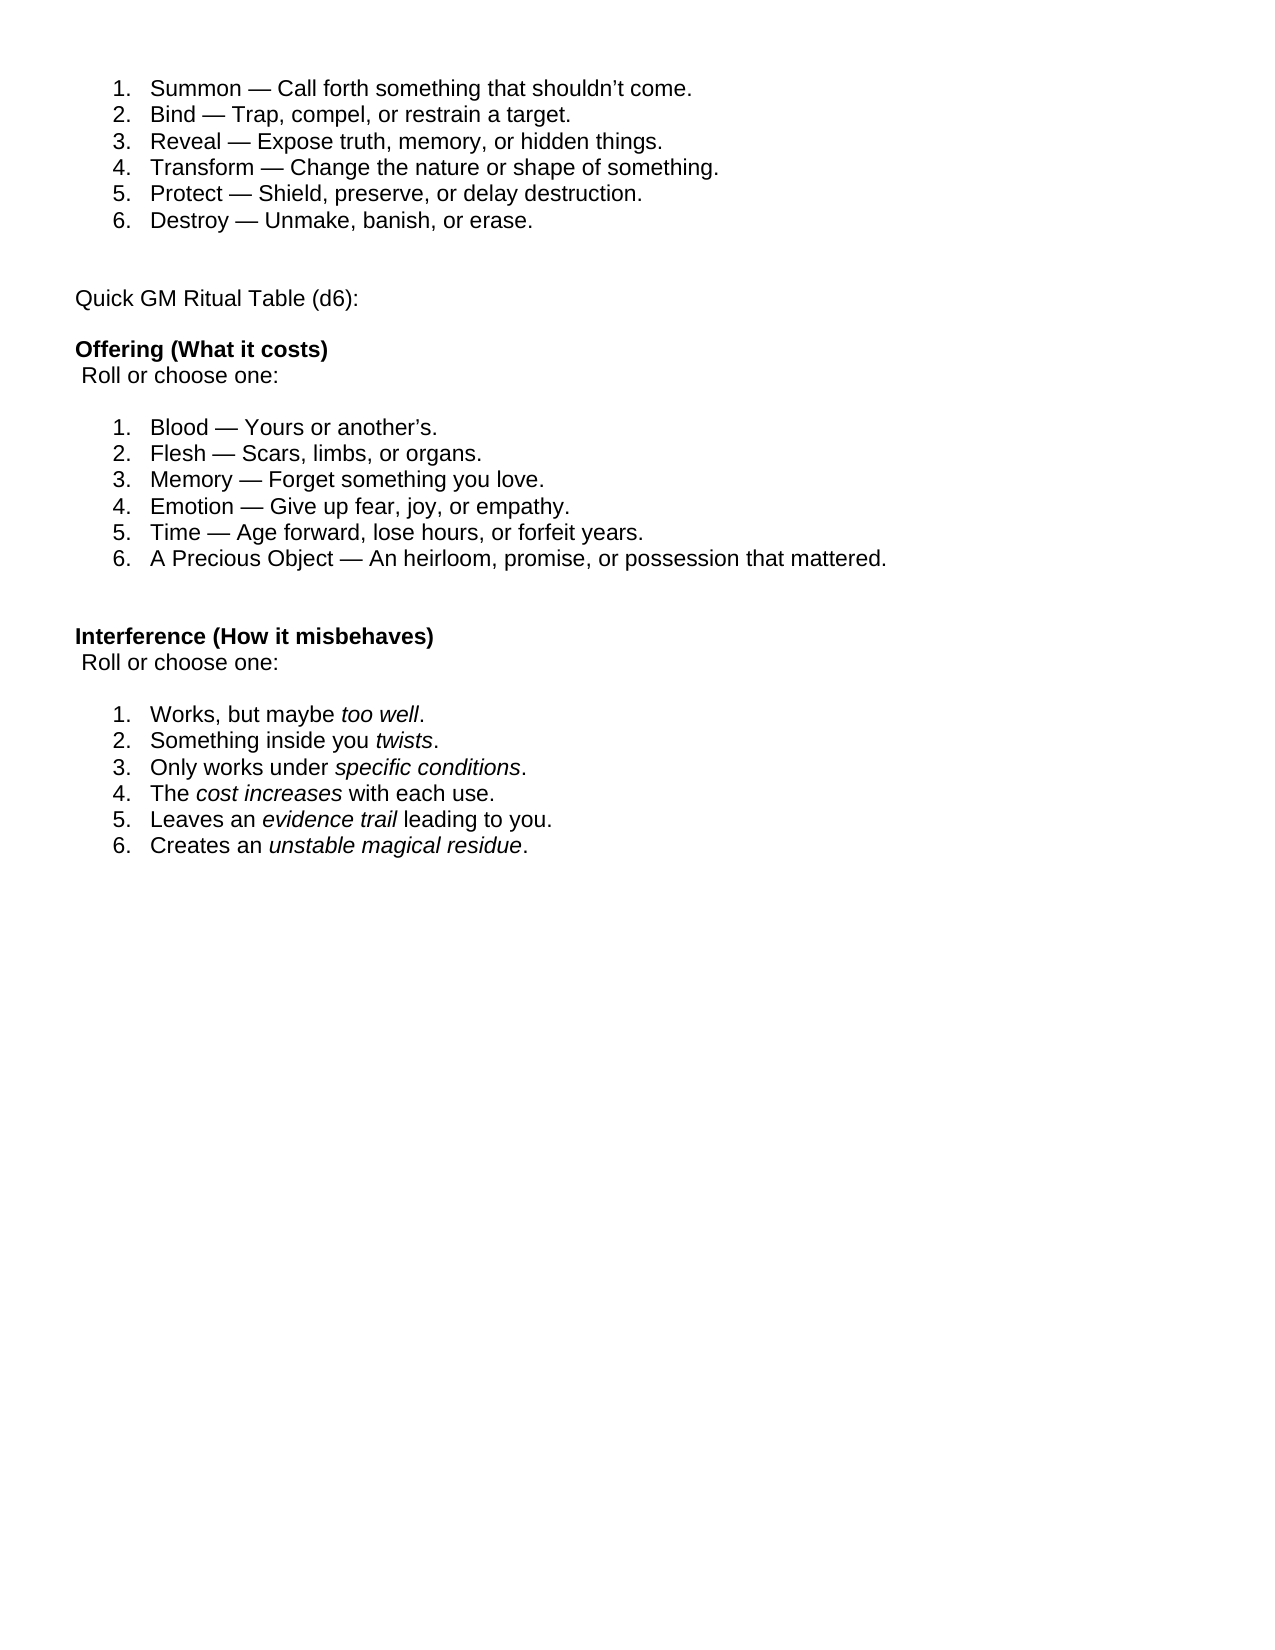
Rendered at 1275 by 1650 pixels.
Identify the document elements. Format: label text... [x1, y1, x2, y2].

list Leaves an evidence trail leading to you. [112, 806, 1200, 832]
list Flesh — Scars, limbs, or organs. [112, 440, 1200, 466]
list Something inside you twists. [112, 727, 1200, 753]
list Summon — Call forth something that shouldn’t come. [112, 75, 1200, 101]
list The cost increases with each use. [112, 780, 1200, 806]
list Works, but maybe too well. [112, 701, 1200, 727]
list A Precious Object — An heirloom, promise, or possession that mattered. [112, 545, 1200, 598]
list Time — Age forward, lose hours, or forfeit years. [112, 519, 1200, 545]
list Creates an unstable magical residue. [112, 832, 1200, 859]
list Blood — Yours or another’s. [112, 413, 1200, 440]
text Interference (How it misbehaves) Roll or choose one: [75, 623, 1200, 676]
list Emotion — Give up fear, joy, or empathy. [112, 493, 1200, 519]
text Quick GM Ritual Table (d6): [75, 284, 1200, 311]
list Transform — Change the nature or shape of something. [112, 154, 1200, 180]
list Only works under specific conditions. [112, 753, 1200, 780]
list Protect — Shield, preserve, or delay destruction. [112, 180, 1200, 207]
list Bind — Trap, compel, or restrain a target. [112, 101, 1200, 128]
text Offering (What it costs) Roll or choose one: [75, 336, 1200, 388]
list Memory — Forget something you love. [112, 466, 1200, 493]
list Destroy — Unmake, banish, or erase. [112, 207, 1200, 259]
list Reveal — Expose truth, memory, or hidden things. [112, 128, 1200, 154]
